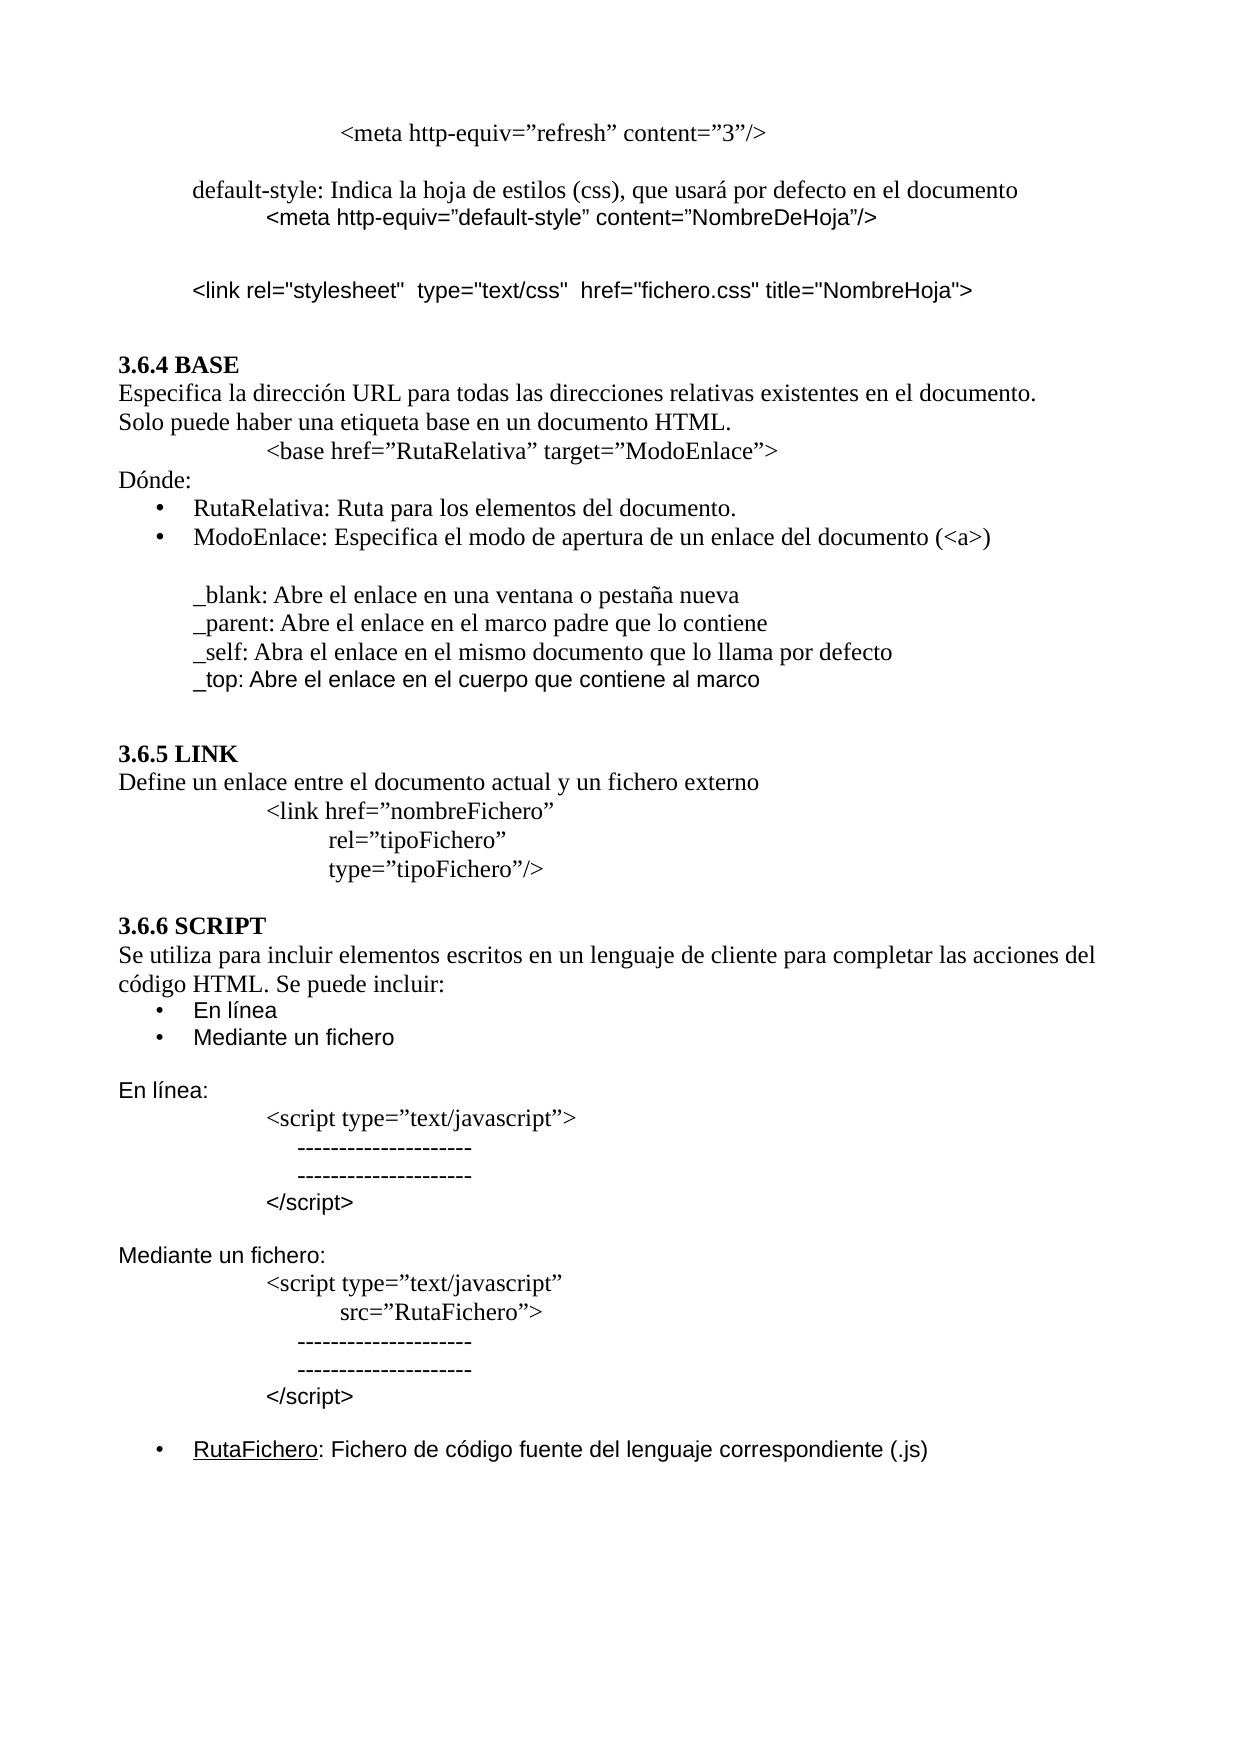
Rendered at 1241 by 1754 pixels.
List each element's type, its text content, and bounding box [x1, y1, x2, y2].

text Solo puede haber una etiqueta base en un documento HTML. [118, 407, 1122, 436]
text Se utiliza para incluir elementos escritos en un lenguaje de cliente para completar las acciones del código HTML. Se puede incluir: [118, 940, 1122, 997]
list _blank: Abre el enlace en una ventana o pestaña nueva [156, 580, 1122, 608]
list _parent: Abre el enlace en el marco padre que lo contiene [156, 608, 1122, 637]
text --------------------- [118, 1160, 1122, 1189]
text 3.6.5 LINK [118, 739, 1122, 767]
text type=”tipoFichero”/> [118, 854, 1122, 882]
text rel=”tipoFichero” [118, 825, 1122, 854]
text <script type=”text/javascript” [118, 1268, 1122, 1297]
text <link href=”nombreFichero” [118, 796, 1122, 825]
text Define un enlace entre el documento actual y un fichero externo [118, 767, 1122, 796]
list RutaFichero: Fichero de código fuente del lenguaje correspondiente (.js) [156, 1436, 1122, 1462]
list _self: Abra el enlace en el mismo documento que lo llama por defecto [156, 637, 1122, 666]
text --------------------- [118, 1132, 1122, 1160]
text </script> [118, 1383, 1122, 1409]
text default-style: Indica la hoja de estilos (css), que usará por defecto en el documento [118, 176, 1122, 204]
text <meta http-equiv=”refresh” content=”3”/> [118, 118, 1122, 147]
text src=”RutaFichero”> [118, 1297, 1122, 1326]
list _top: Abre el enlace en el cuerpo que contiene al marco [156, 666, 1122, 692]
text 3.6.4 BASE [118, 350, 1122, 378]
text En línea: [118, 1077, 1122, 1103]
list En línea [156, 997, 1122, 1024]
text <script type=”text/javascript”> [118, 1103, 1122, 1132]
text <link rel="stylesheet" type="text/css" href="fichero.css" title="NombreHoja"> [118, 277, 1122, 303]
list RutaRelativa: Ruta para los elementos del documento. [156, 493, 1122, 522]
text <meta http-equiv=”default-style” content=”NombreDeHoja”/> [118, 204, 1122, 231]
text </script> [118, 1189, 1122, 1216]
text Especifica la dirección URL para todas las direcciones relativas existentes en el documento. [118, 378, 1122, 407]
text 3.6.6 SCRIPT [118, 911, 1122, 940]
list ModoEnlace: Especifica el modo de apertura de un enlace del documento (<a>) [156, 522, 1122, 551]
text Dónde: [118, 465, 1122, 493]
list Mediante un fichero [156, 1024, 1122, 1050]
text <base href=”RutaRelativa” target=”ModoEnlace”> [118, 436, 1122, 465]
text --------------------- [118, 1354, 1122, 1383]
text --------------------- [118, 1326, 1122, 1354]
text Mediante un fichero: [118, 1242, 1122, 1268]
